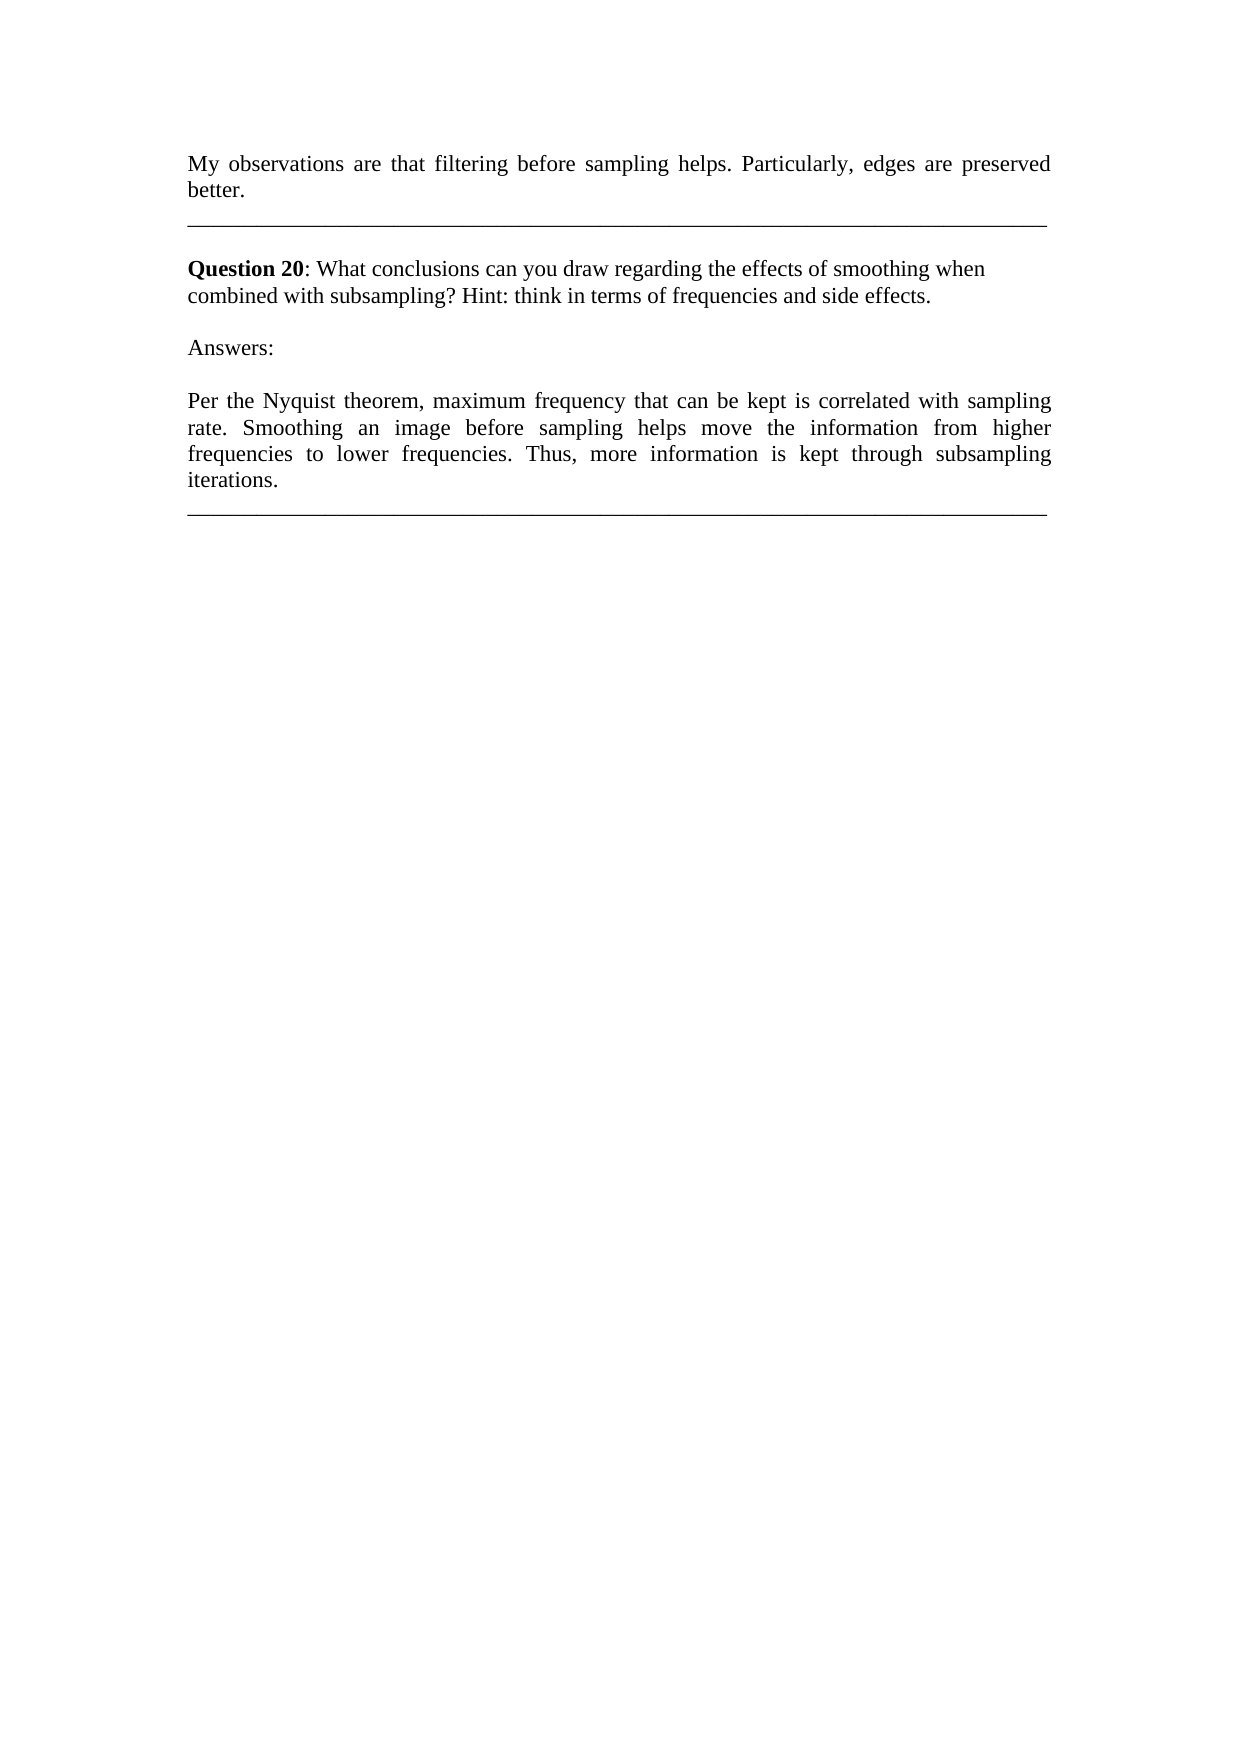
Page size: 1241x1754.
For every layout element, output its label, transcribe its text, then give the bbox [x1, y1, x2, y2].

text Answers: [187, 334, 1053, 361]
text ___________________________________________________________________________ [187, 493, 1053, 519]
text Per the Nyquist theorem, maximum frequency that can be kept is correlated with sampling rate. Smoothing an image before sampling helps move the information from higher frequencies to lower frequencies. Thus, more information is kept through subsampling iterations. [187, 387, 1053, 493]
text Question 20: What conclusions can you draw regarding the effects of smoothing when combined with subsampling? Hint: think in terms of frequencies and side effects. [187, 255, 1053, 308]
text My observations are that filtering before sampling helps. Particularly, edges are preserved better. [187, 150, 1053, 203]
text ___________________________________________________________________________ [187, 203, 1053, 229]
